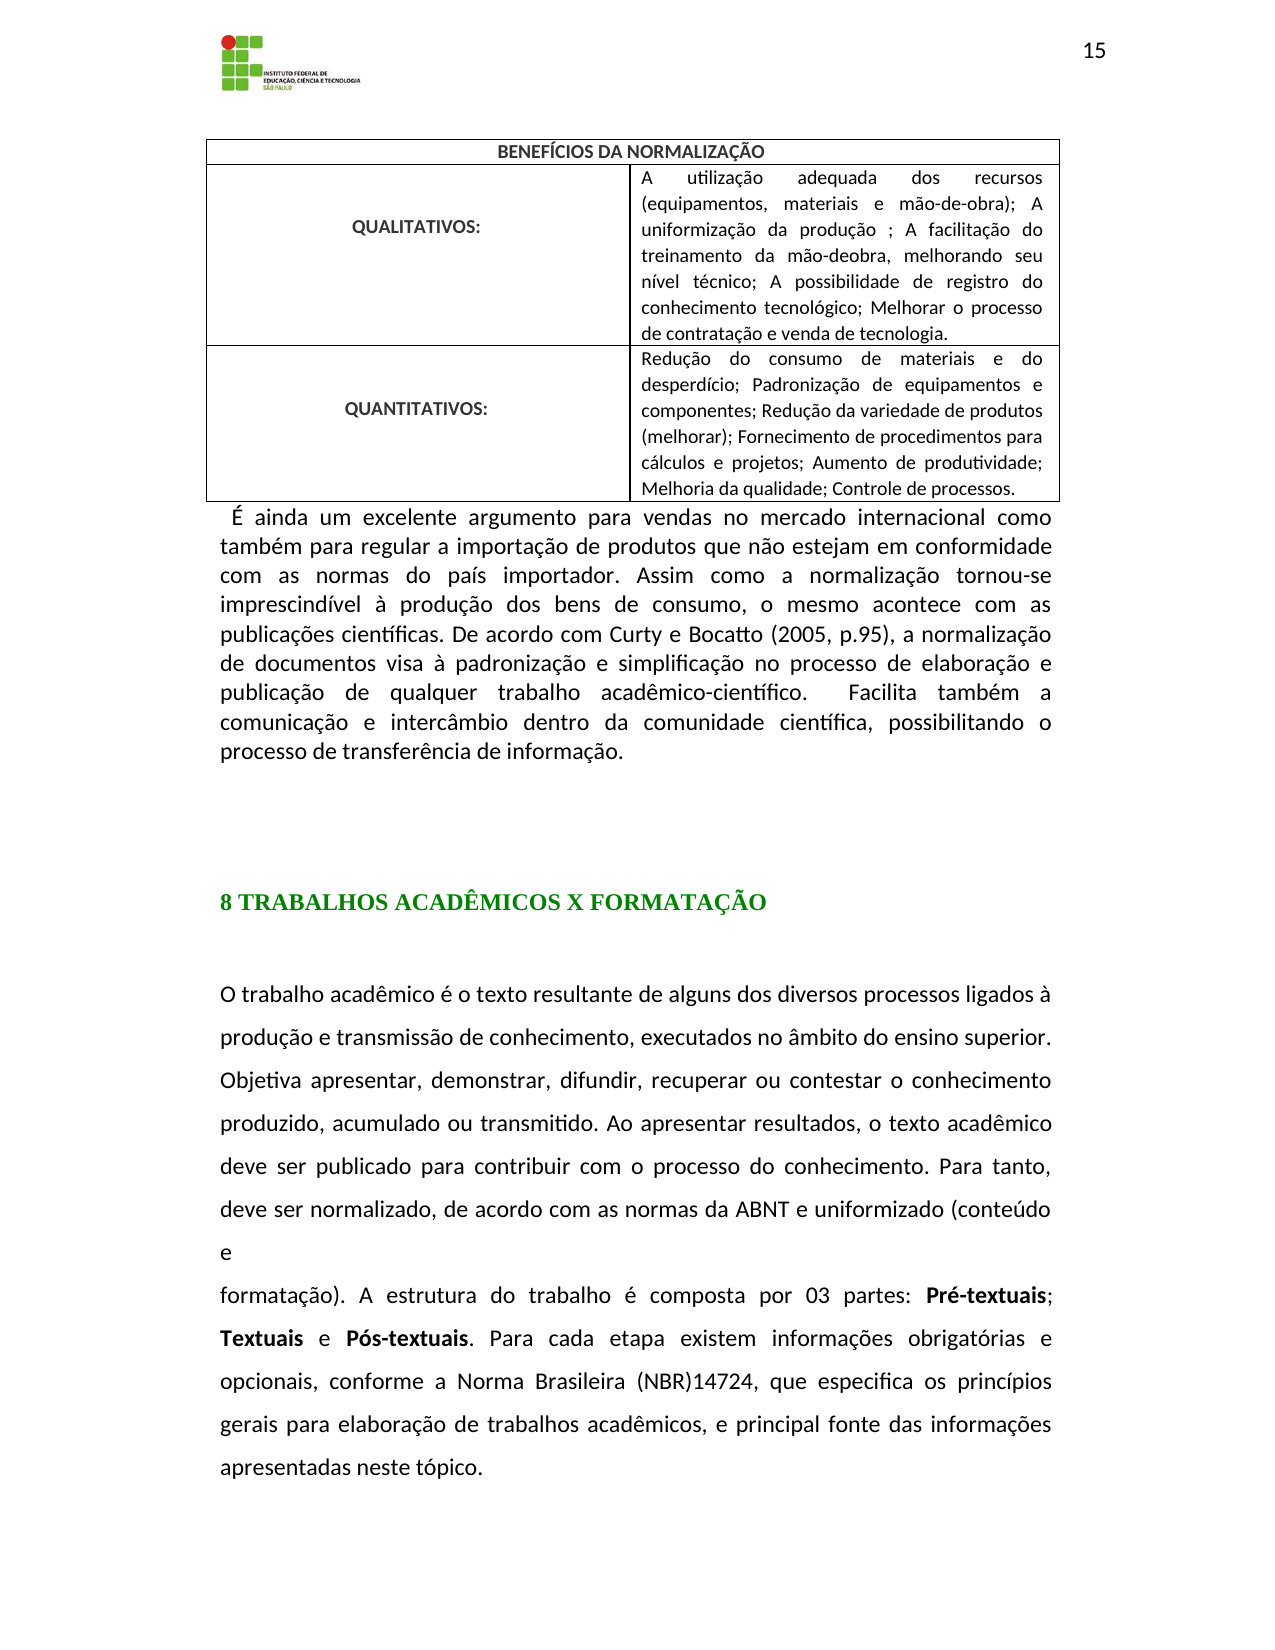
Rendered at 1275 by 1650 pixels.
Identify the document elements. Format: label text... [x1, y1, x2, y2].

text O trabalho acadêmico é o texto resultante de alguns dos diversos processos ligados à produção e transmissão de conhecimento, executados no âmbito do ensino superior. Objetiva apresentar, demonstrar, difundir, recuperar ou contestar o conhecimento produzido, acumulado ou transmitido. Ao apresentar resultados, o texto acadêmico deve ser publicado para contribuir com o processo do conhecimento. Para tanto, deve ser normalizado, de acordo com as normas da ABNT e uniformizado (conteúdo e [220, 979, 1053, 1266]
table_header BENEFÍCIOS DA NORMALIZAÇÃO [207, 140, 1059, 164]
table_cell QUALITATIVOS: [207, 165, 629, 345]
subtitle 8 TRABALHOS ACADÊMICOS X FORMATAÇÃO [220, 888, 1054, 916]
table_cell Redução do consumo de materiais e do desperdício; Padronização de equipamentos e componentes; Redução da variedade de produtos (melhorar); Fornecimento de procedimentos para cálculos e projetos; Aumento de produtividade; Melhoria da qualidade; Controle de processos. [631, 346, 1059, 501]
table_cell QUANTITATIVOS: [207, 346, 629, 501]
picture [220, 35, 362, 92]
text É ainda um excelente argumento para vendas no mercado internacional como também para regular a importação de produtos que não estejam em conformidade com as normas do país importador. Assim como a normalização tornou-se imprescindível à produção dos bens de consumo, o mesmo acontece com as publicações científicas. De acordo com Curty e Bocatto (2005, p.95), a normalização de documentos visa à padronização e simplificação no processo de elaboração e publicação de qualquer trabalho acadêmico-científico. Facilita também a comunicação e intercâmbio dentro da comunidade científica, possibilitando o processo de transferência de informação. [220, 502, 1053, 765]
text formatação). A estrutura do trabalho é composta por 03 partes: Pré-textuais; Textuais e Pós-textuais. Para cada etapa existem informações obrigatórias e opcionais, conforme a Norma Brasileira (NBR)14724, que especifica os princípios gerais para elaboração de trabalhos acadêmicos, e principal fonte das informações apresentadas neste tópico. [220, 1280, 1053, 1482]
table_cell A utilização adequada dos recursos (equipamentos, materiais e mão-de-obra); A uniformização da produção ; A facilitação do treinamento da mão-deobra, melhorando seu nível técnico; A possibilidade de registro do conhecimento tecnológico; Melhorar o processo de contratação e venda de tecnologia. [631, 165, 1059, 345]
